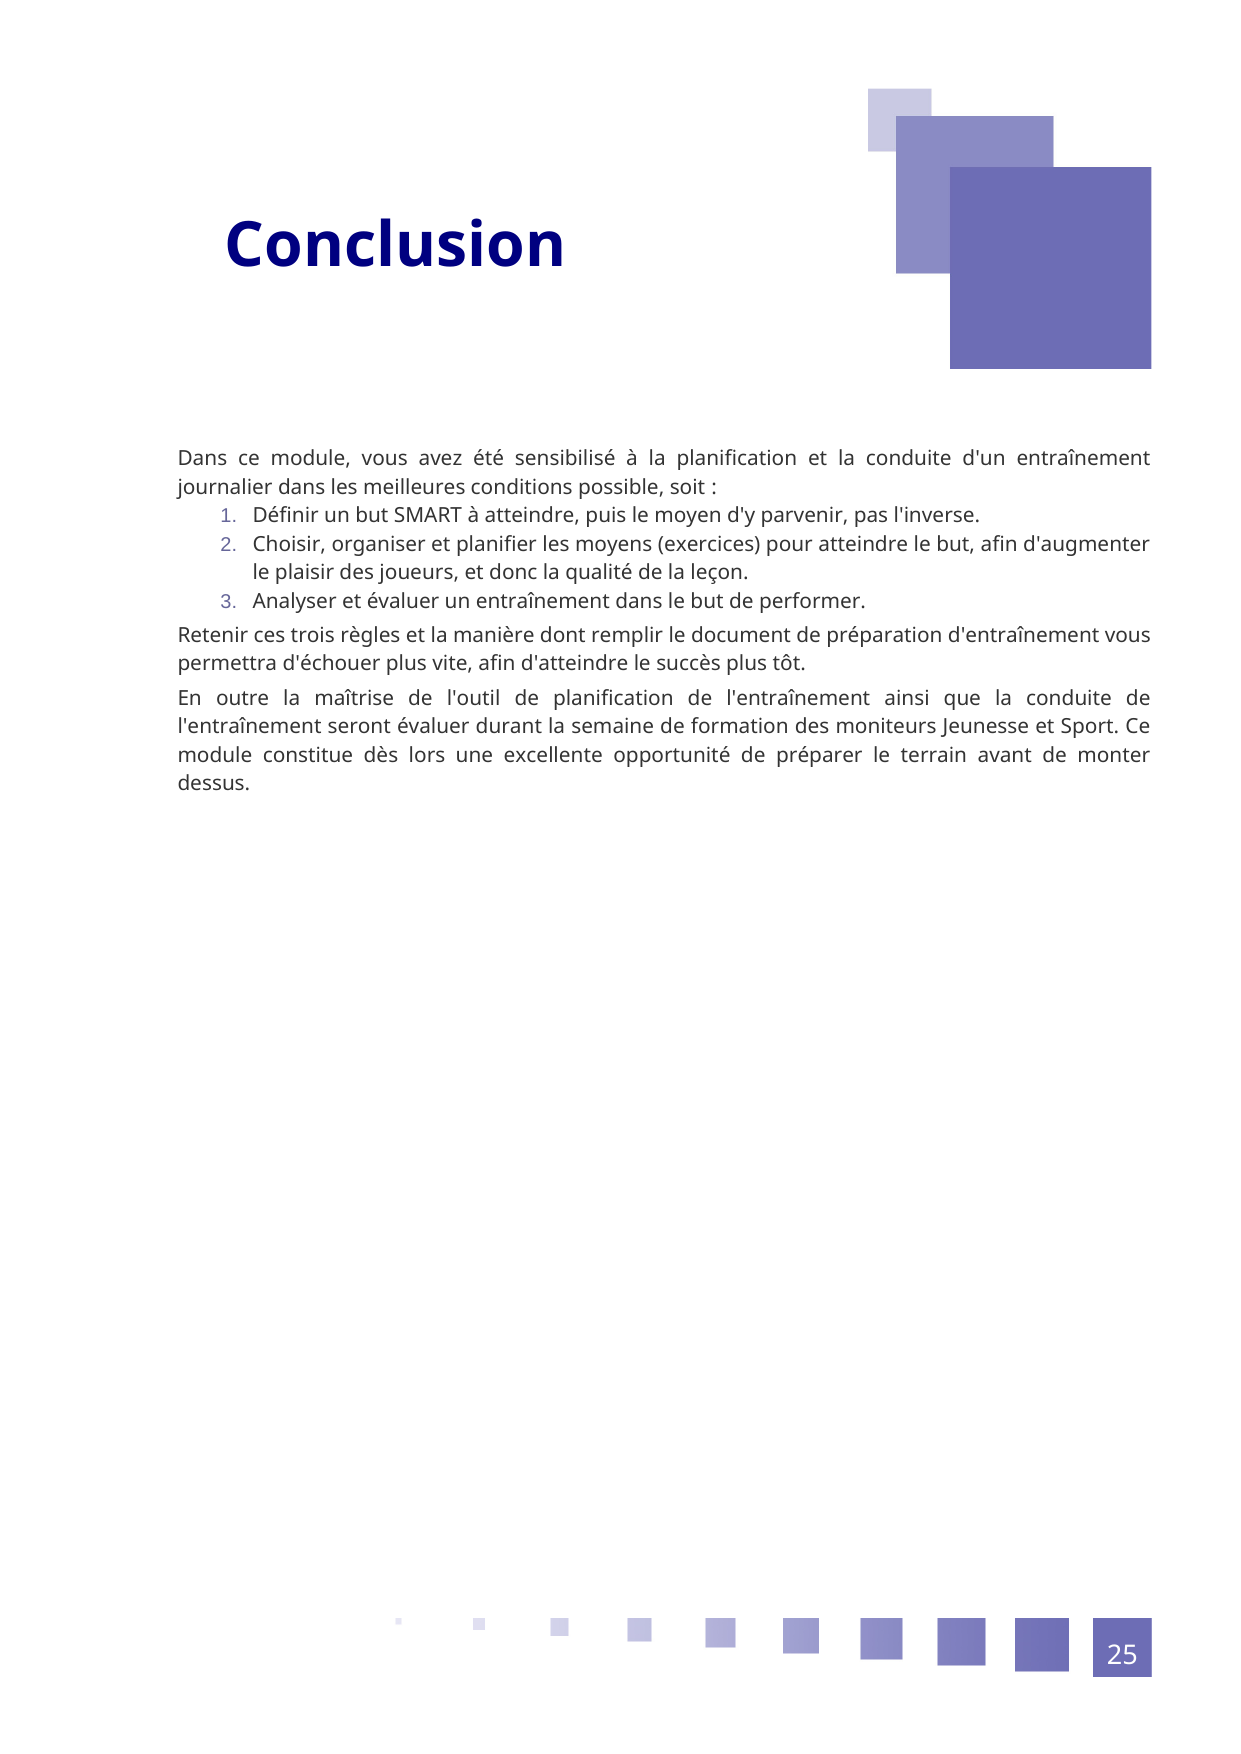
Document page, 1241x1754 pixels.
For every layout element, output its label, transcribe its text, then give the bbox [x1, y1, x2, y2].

list Choisir, organiser et planifier les moyens (exercices) pour atteindre le but, afin d'augmenter le plaisir des joueurs, et donc la qualité de la leçon. [215, 529, 1152, 586]
title Conclusion [224, 199, 868, 284]
list Analyser et évaluer un entraînement dans le but de performer. [215, 586, 1152, 614]
text Retenir ces trois règles et la manière dont remplir le document de préparation d'entraînement vous permettra d'échouer plus vite, afin d'atteindre le succès plus tôt. [177, 620, 1152, 677]
picture [351, 1618, 1152, 1678]
picture [351, 677, 1152, 683]
text Dans ce module, vous avez été sensibilisé à la planification et la conduite d'un entraînement journalier dans les meilleures conditions possible, soit : [177, 443, 1152, 500]
picture [351, 797, 1152, 889]
text En outre la maîtrise de l'outil de planification de l'entraînement ainsi que la conduite de l'entraînement seront évaluer durant la semaine de formation des moniteurs Jeunesse et Sport. Ce module constitue dès lors une excellente opportunité de préparer le terrain avant de monter dessus. [177, 683, 1152, 797]
picture [351, 614, 1152, 620]
list Définir un but SMART à atteindre, puis le moyen d'y parvenir, pas l'inverse. [215, 500, 1152, 529]
picture [351, 88, 1152, 443]
